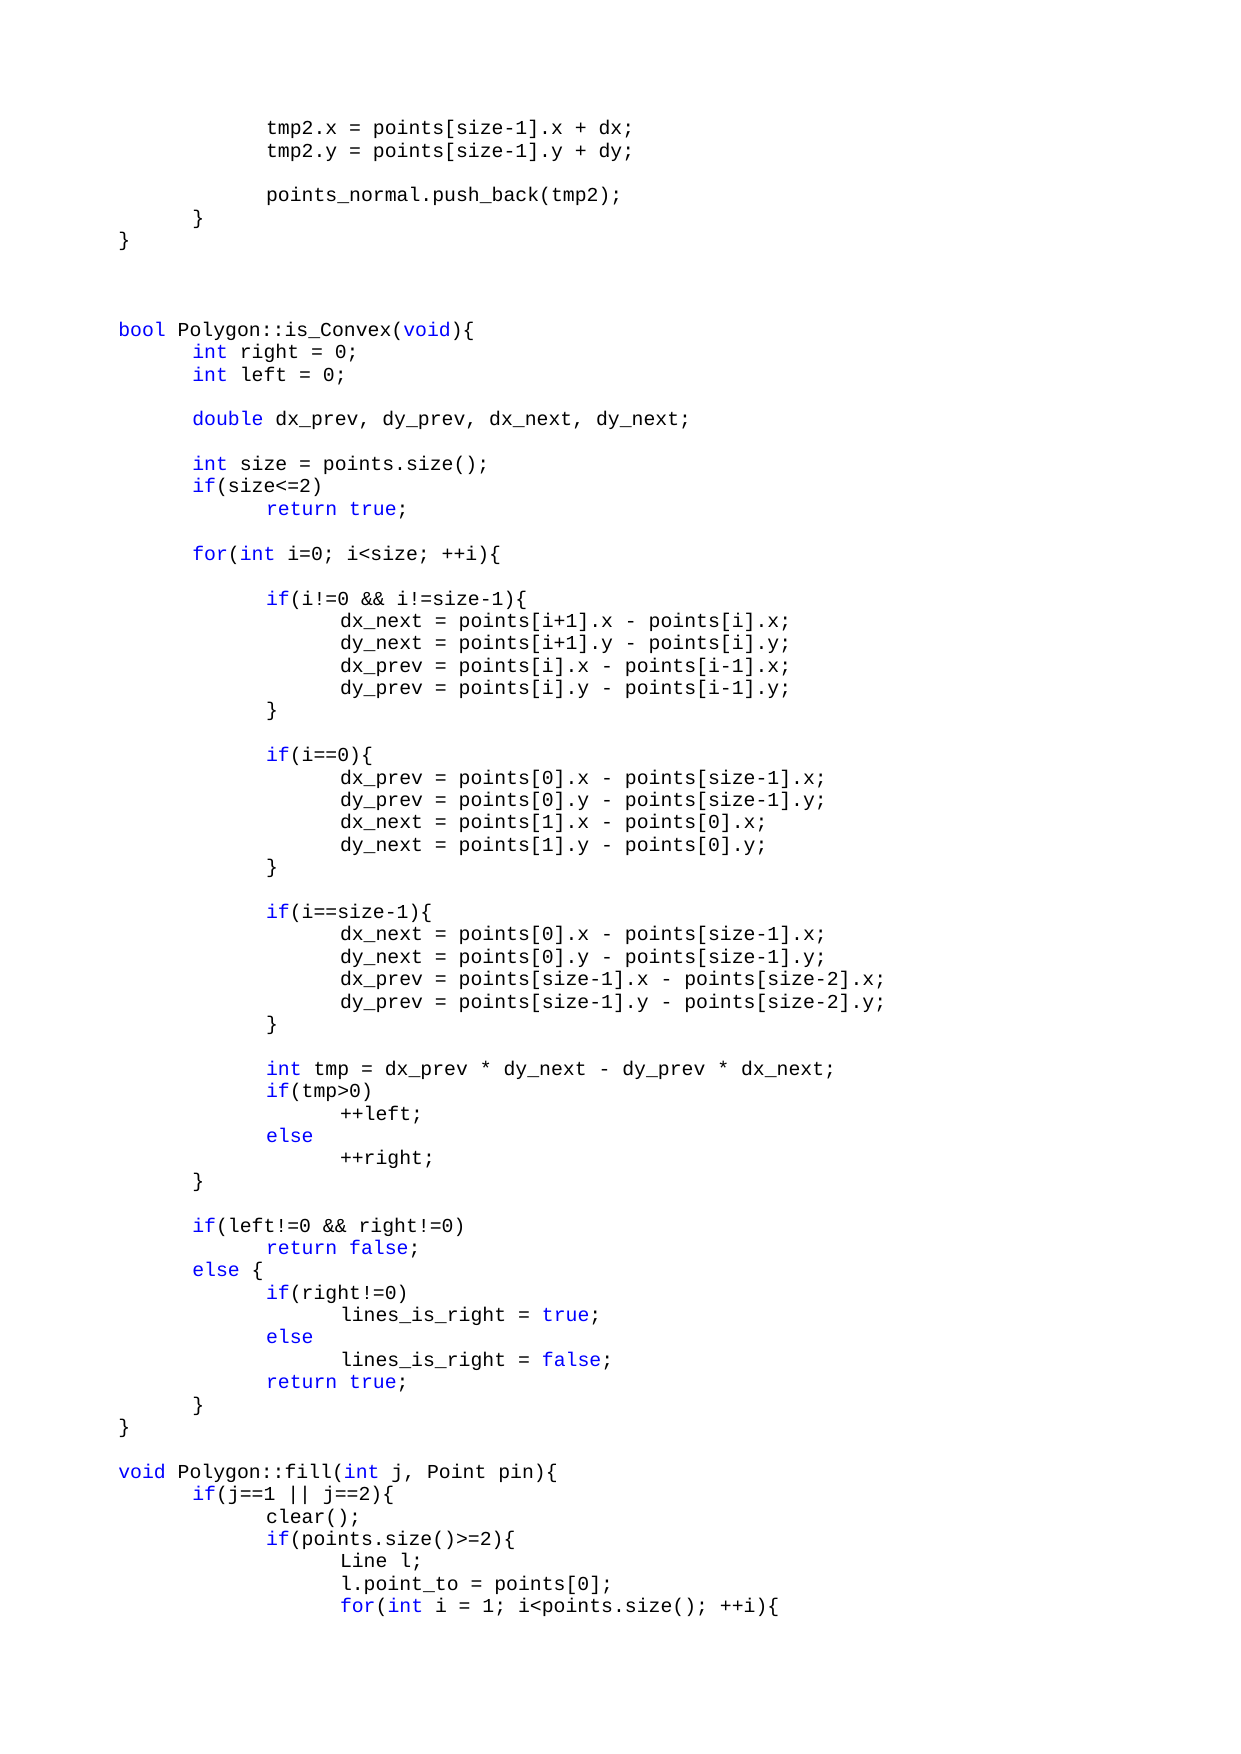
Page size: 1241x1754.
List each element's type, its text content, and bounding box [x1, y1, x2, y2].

text dx_prev = points[0].x - points[size-1].x; [118, 768, 1122, 790]
text } [118, 1014, 1122, 1036]
text if(i==0){ [118, 745, 1122, 768]
text int tmp = dx_prev * dy_next - dy_prev * dx_next; [118, 1059, 1122, 1081]
text if(j==1 || j==2){ [118, 1484, 1122, 1507]
text dx_next = points[i+1].x - points[i].x; [118, 611, 1122, 633]
text Line l; [118, 1551, 1122, 1574]
text if(right!=0) [118, 1283, 1122, 1305]
text if(size<=2) [118, 476, 1122, 499]
text if(i!=0 && i!=size-1){ [118, 588, 1122, 611]
text l.point_to = points[0]; [118, 1574, 1122, 1596]
text points_normal.push_back(tmp2); [118, 185, 1122, 208]
text double dx_prev, dy_prev, dx_next, dy_next; [118, 409, 1122, 432]
text dy_prev = points[size-1].y - points[size-2].y; [118, 992, 1122, 1014]
text int right = 0; [118, 342, 1122, 364]
text } [118, 857, 1122, 879]
text dy_prev = points[0].y - points[size-1].y; [118, 790, 1122, 812]
text dx_prev = points[i].x - points[i-1].x; [118, 656, 1122, 678]
text return true; [118, 1372, 1122, 1395]
text if(tmp>0) [118, 1081, 1122, 1103]
text tmp2.y = points[size-1].y + dy; [118, 141, 1122, 163]
text tmp2.x = points[size-1].x + dx; [118, 118, 1122, 141]
text } [118, 230, 1122, 252]
text ++right; [118, 1148, 1122, 1171]
text if(i==size-1){ [118, 902, 1122, 924]
text int size = points.size(); [118, 454, 1122, 476]
text dy_next = points[1].y - points[0].y; [118, 835, 1122, 857]
text } [118, 1171, 1122, 1193]
text } [118, 700, 1122, 723]
text } [118, 208, 1122, 230]
text } [118, 1395, 1122, 1417]
text if(left!=0 && right!=0) [118, 1216, 1122, 1238]
text lines_is_right = true; [118, 1305, 1122, 1327]
text dx_prev = points[size-1].x - points[size-2].x; [118, 969, 1122, 992]
text for(int i=0; i<size; ++i){ [118, 544, 1122, 566]
text return true; [118, 499, 1122, 521]
text ++left; [118, 1103, 1122, 1126]
text else [118, 1126, 1122, 1148]
text int left = 0; [118, 364, 1122, 387]
text bool Polygon::is_Convex(void){ [118, 320, 1122, 342]
text dy_next = points[i+1].y - points[i].y; [118, 633, 1122, 656]
text dx_next = points[0].x - points[size-1].x; [118, 924, 1122, 947]
text lines_is_right = false; [118, 1350, 1122, 1372]
text else [118, 1327, 1122, 1350]
text return false; [118, 1238, 1122, 1260]
text dy_next = points[0].y - points[size-1].y; [118, 947, 1122, 969]
text } [118, 1417, 1122, 1439]
text dy_prev = points[i].y - points[i-1].y; [118, 678, 1122, 700]
text clear(); [118, 1507, 1122, 1529]
text void Polygon::fill(int j, Point pin){ [118, 1462, 1122, 1484]
text dx_next = points[1].x - points[0].x; [118, 812, 1122, 835]
text else { [118, 1260, 1122, 1283]
text if(points.size()>=2){ [118, 1529, 1122, 1551]
text for(int i = 1; i<points.size(); ++i){ [118, 1596, 1122, 1619]
